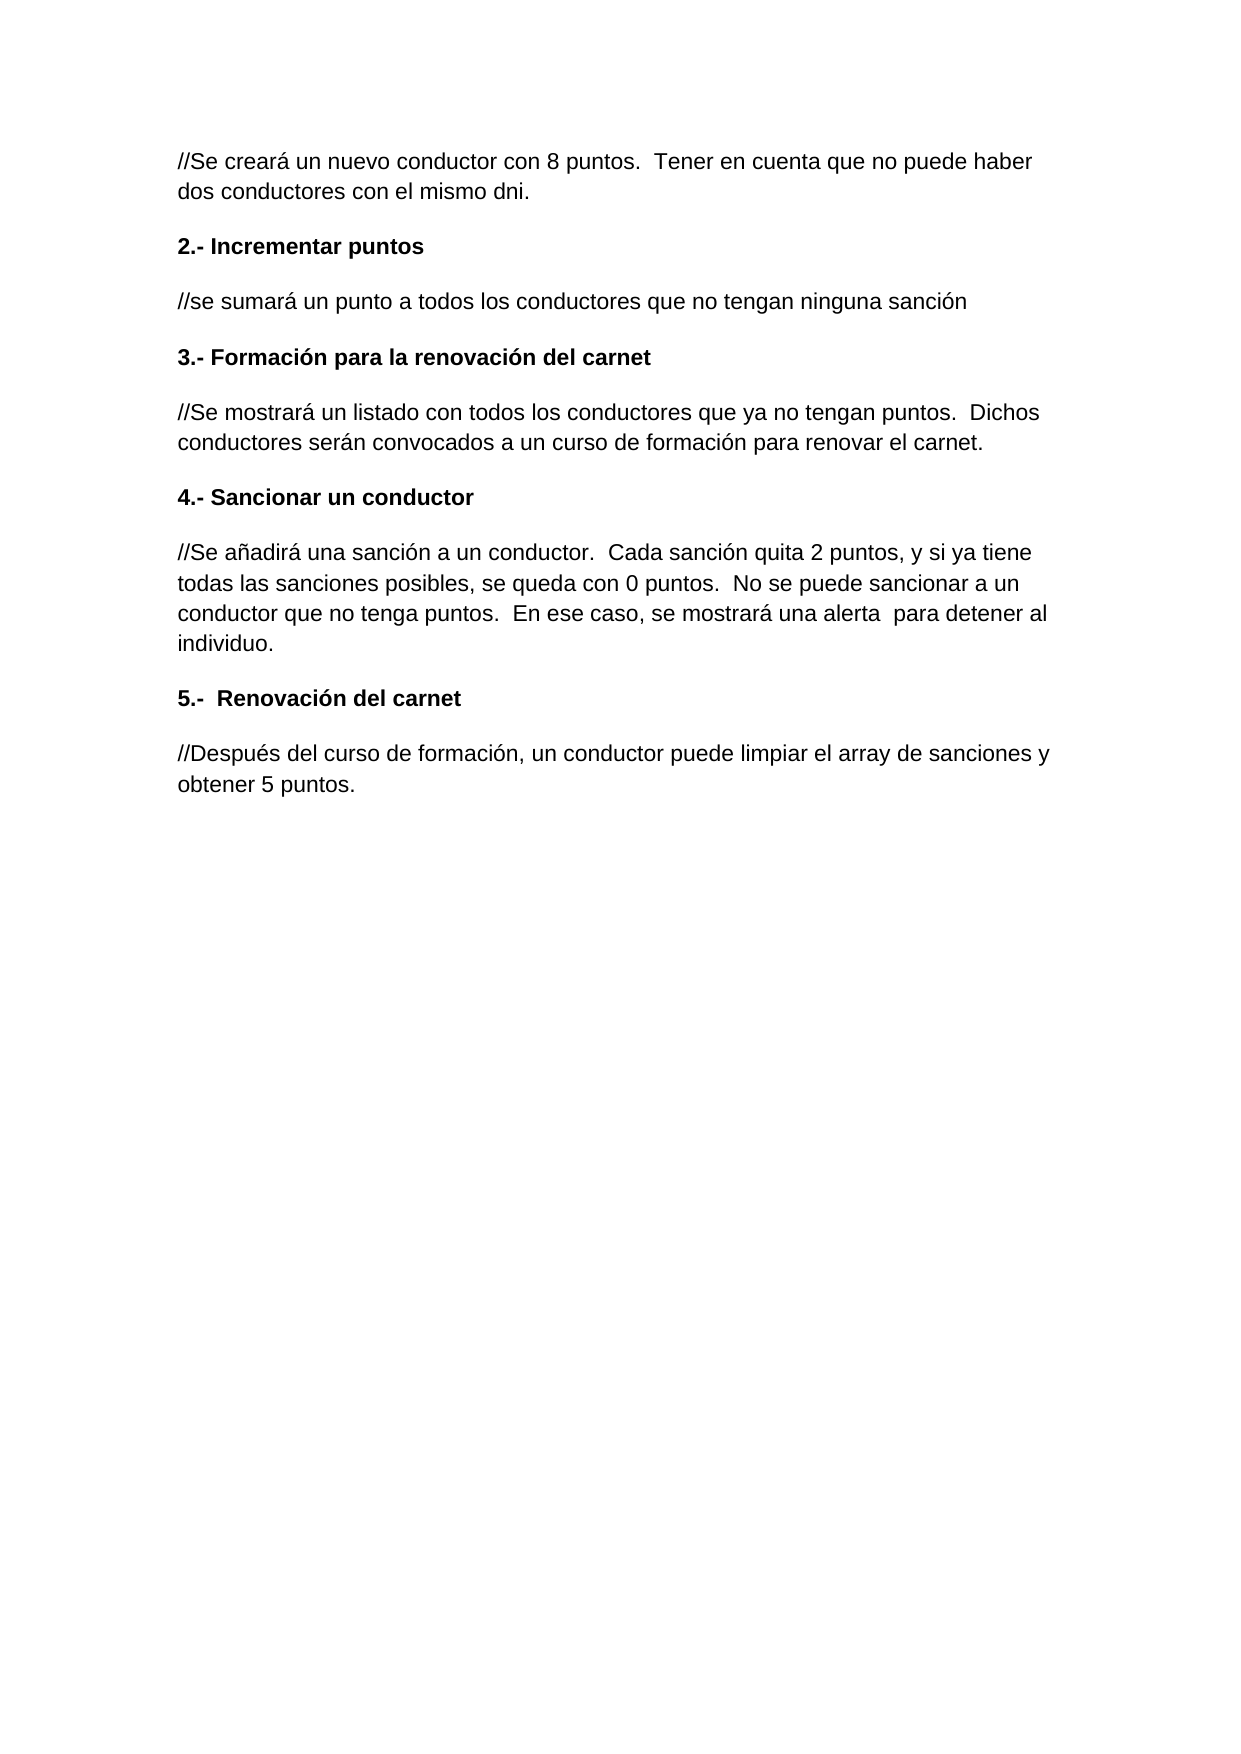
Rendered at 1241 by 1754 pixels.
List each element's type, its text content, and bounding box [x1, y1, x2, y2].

text 4.- Sancionar un conductor [177, 484, 1063, 510]
text //Se mostrará un listado con todos los conductores que ya no tengan puntos. Dichos conductores serán convocados a un curso de formación para renovar el carnet. [177, 399, 1063, 455]
text 5.- Renovación del carnet [177, 685, 1063, 711]
text 2.- Incrementar puntos [177, 233, 1063, 259]
text //se sumará un punto a todos los conductores que no tengan ninguna sanción [177, 288, 1063, 314]
text //Después del curso de formación, un conductor puede limpiar el array de sanciones y obtener 5 puntos. [177, 740, 1063, 797]
text 3.- Formación para la renovación del carnet [177, 343, 1063, 370]
text //Se creará un nuevo conductor con 8 puntos. Tener en cuenta que no puede haber dos conductores con el mismo dni. [177, 148, 1063, 204]
text //Se añadirá una sanción a un conductor. Cada sanción quita 2 puntos, y si ya tiene todas las sanciones posibles, se queda con 0 puntos. No se puede sancionar a un conductor que no tenga puntos. En ese caso, se mostrará una alerta para detener al individuo. [177, 539, 1063, 656]
